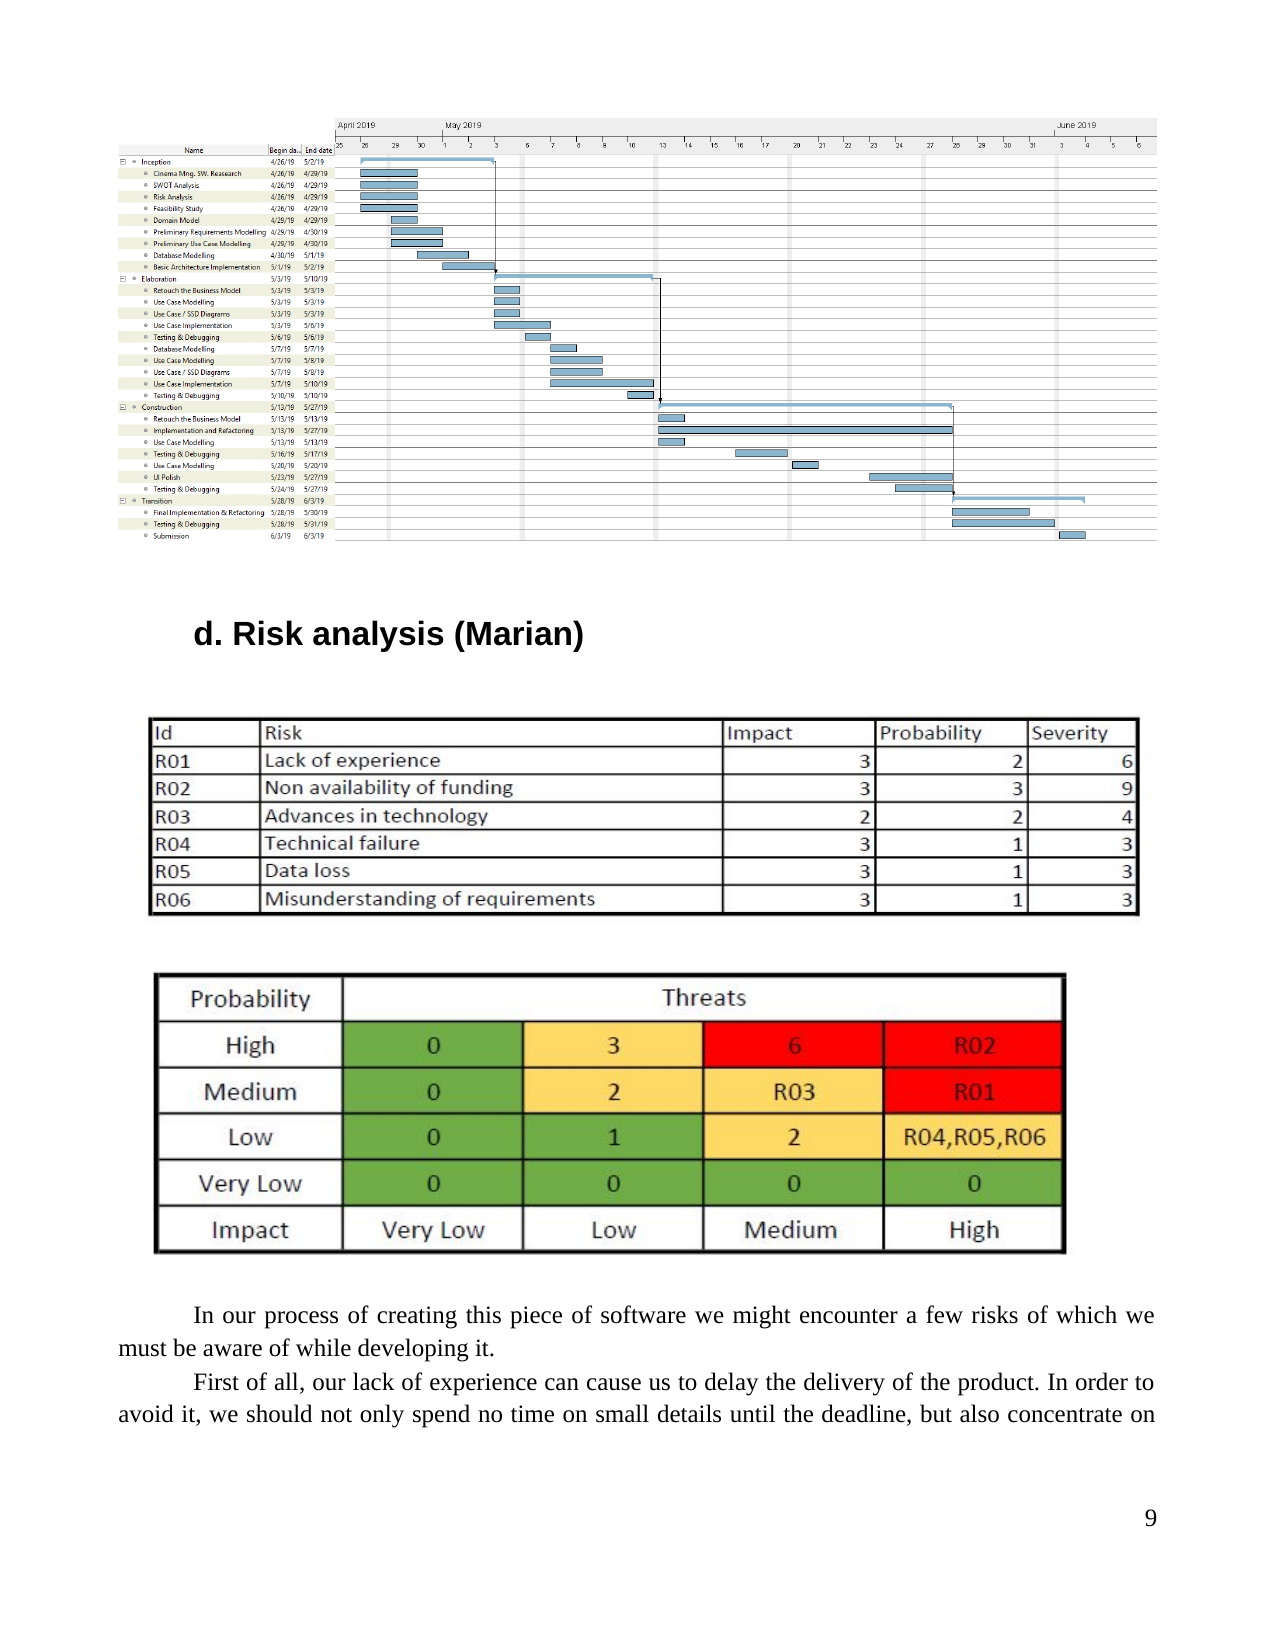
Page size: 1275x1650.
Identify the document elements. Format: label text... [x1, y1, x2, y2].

picture [118, 939, 1094, 1282]
text In our process of creating this piece of software we might encounter a few risks of which we must be aware of while developing it. [118, 1301, 1157, 1362]
subtitle d. Risk analysis (Marian) [118, 613, 1157, 652]
picture [118, 118, 1157, 541]
picture [118, 697, 1179, 936]
text First of all, our lack of experience can cause us to delay the delivery of the product. In order to avoid it, we should not only spend no time on small details until the deadline, but also concentrate on [118, 1367, 1157, 1428]
